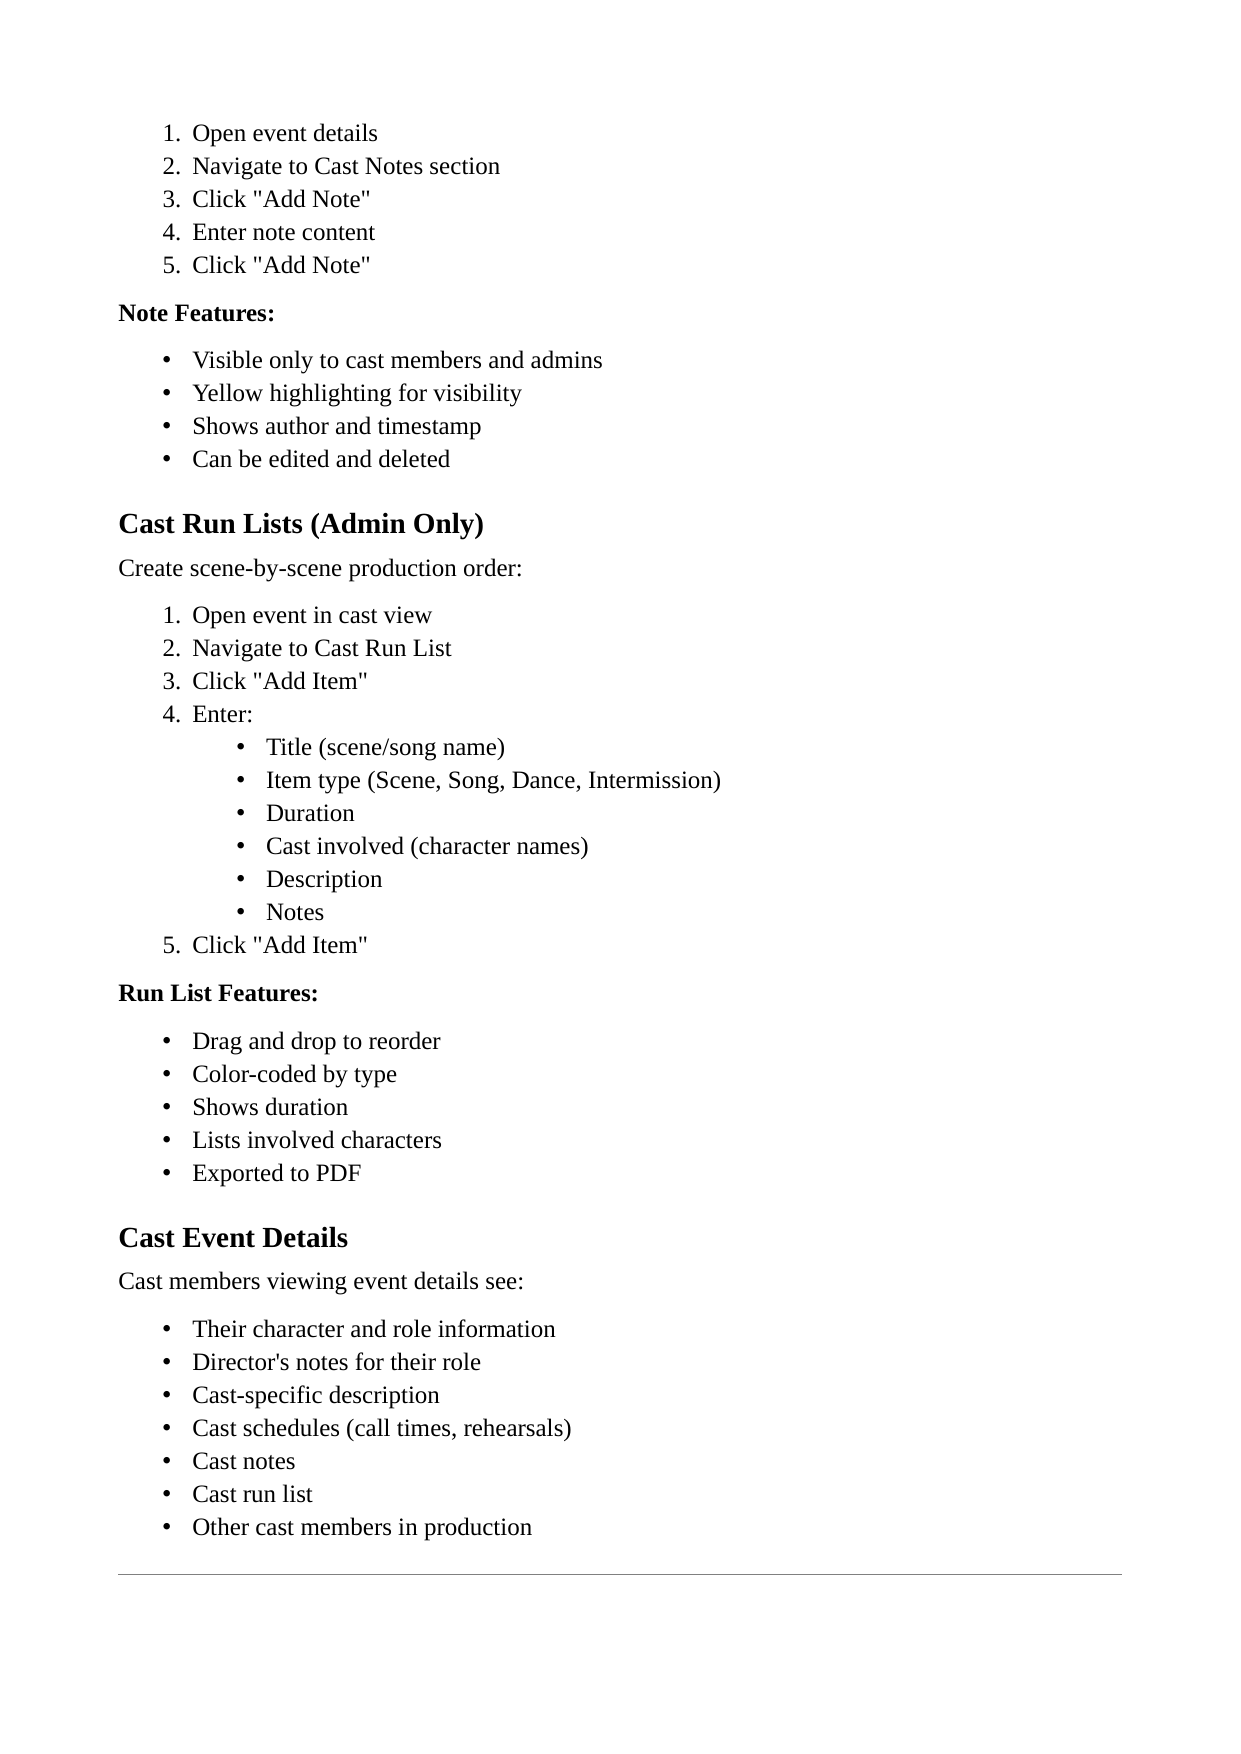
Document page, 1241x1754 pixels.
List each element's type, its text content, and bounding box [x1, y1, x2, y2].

list Enter: [162, 699, 1122, 728]
list Open event in cast view [162, 600, 1122, 629]
list Color-coded by type [162, 1059, 1122, 1087]
list Cast run list [162, 1479, 1122, 1507]
list Click "Add Item" [162, 666, 1122, 695]
list Lists involved characters [162, 1125, 1122, 1153]
list Click "Add Note" [162, 250, 1122, 279]
list Item type (Scene, Song, Dance, Intermission) [236, 765, 1122, 794]
list Notes [236, 897, 1122, 926]
list Shows duration [162, 1092, 1122, 1121]
list Title (scene/song name) [236, 732, 1122, 761]
list Navigate to Cast Notes section [162, 151, 1122, 180]
list Click "Add Item" [162, 931, 1122, 959]
text Run List Features: [118, 978, 1122, 1007]
list Cast notes [162, 1446, 1122, 1474]
list Duration [236, 798, 1122, 827]
list Click "Add Note" [162, 184, 1122, 213]
list Their character and role information [162, 1314, 1122, 1342]
list Yellow highlighting for visibility [162, 378, 1122, 407]
list Cast involved (character names) [236, 831, 1122, 860]
list Shows author and timestamp [162, 411, 1122, 440]
list Cast schedules (call times, rehearsals) [162, 1413, 1122, 1441]
text Create scene-by-scene production order: [118, 553, 1122, 581]
list Exported to PDF [162, 1158, 1122, 1187]
text Note Features: [118, 298, 1122, 327]
list Director's notes for their role [162, 1347, 1122, 1375]
list Other cast members in production [162, 1512, 1122, 1541]
list Navigate to Cast Run List [162, 633, 1122, 662]
subtitle Cast Run Lists (Admin Only) [118, 507, 1122, 540]
list Can be edited and deleted [162, 444, 1122, 473]
text Cast members viewing event details see: [118, 1266, 1122, 1295]
list Enter note content [162, 217, 1122, 246]
list Drag and drop to reorder [162, 1026, 1122, 1054]
list Description [236, 864, 1122, 893]
list Cast-specific description [162, 1380, 1122, 1408]
list Open event details [162, 118, 1122, 147]
subtitle Cast Event Details [118, 1220, 1122, 1253]
list Visible only to cast members and admins [162, 345, 1122, 374]
